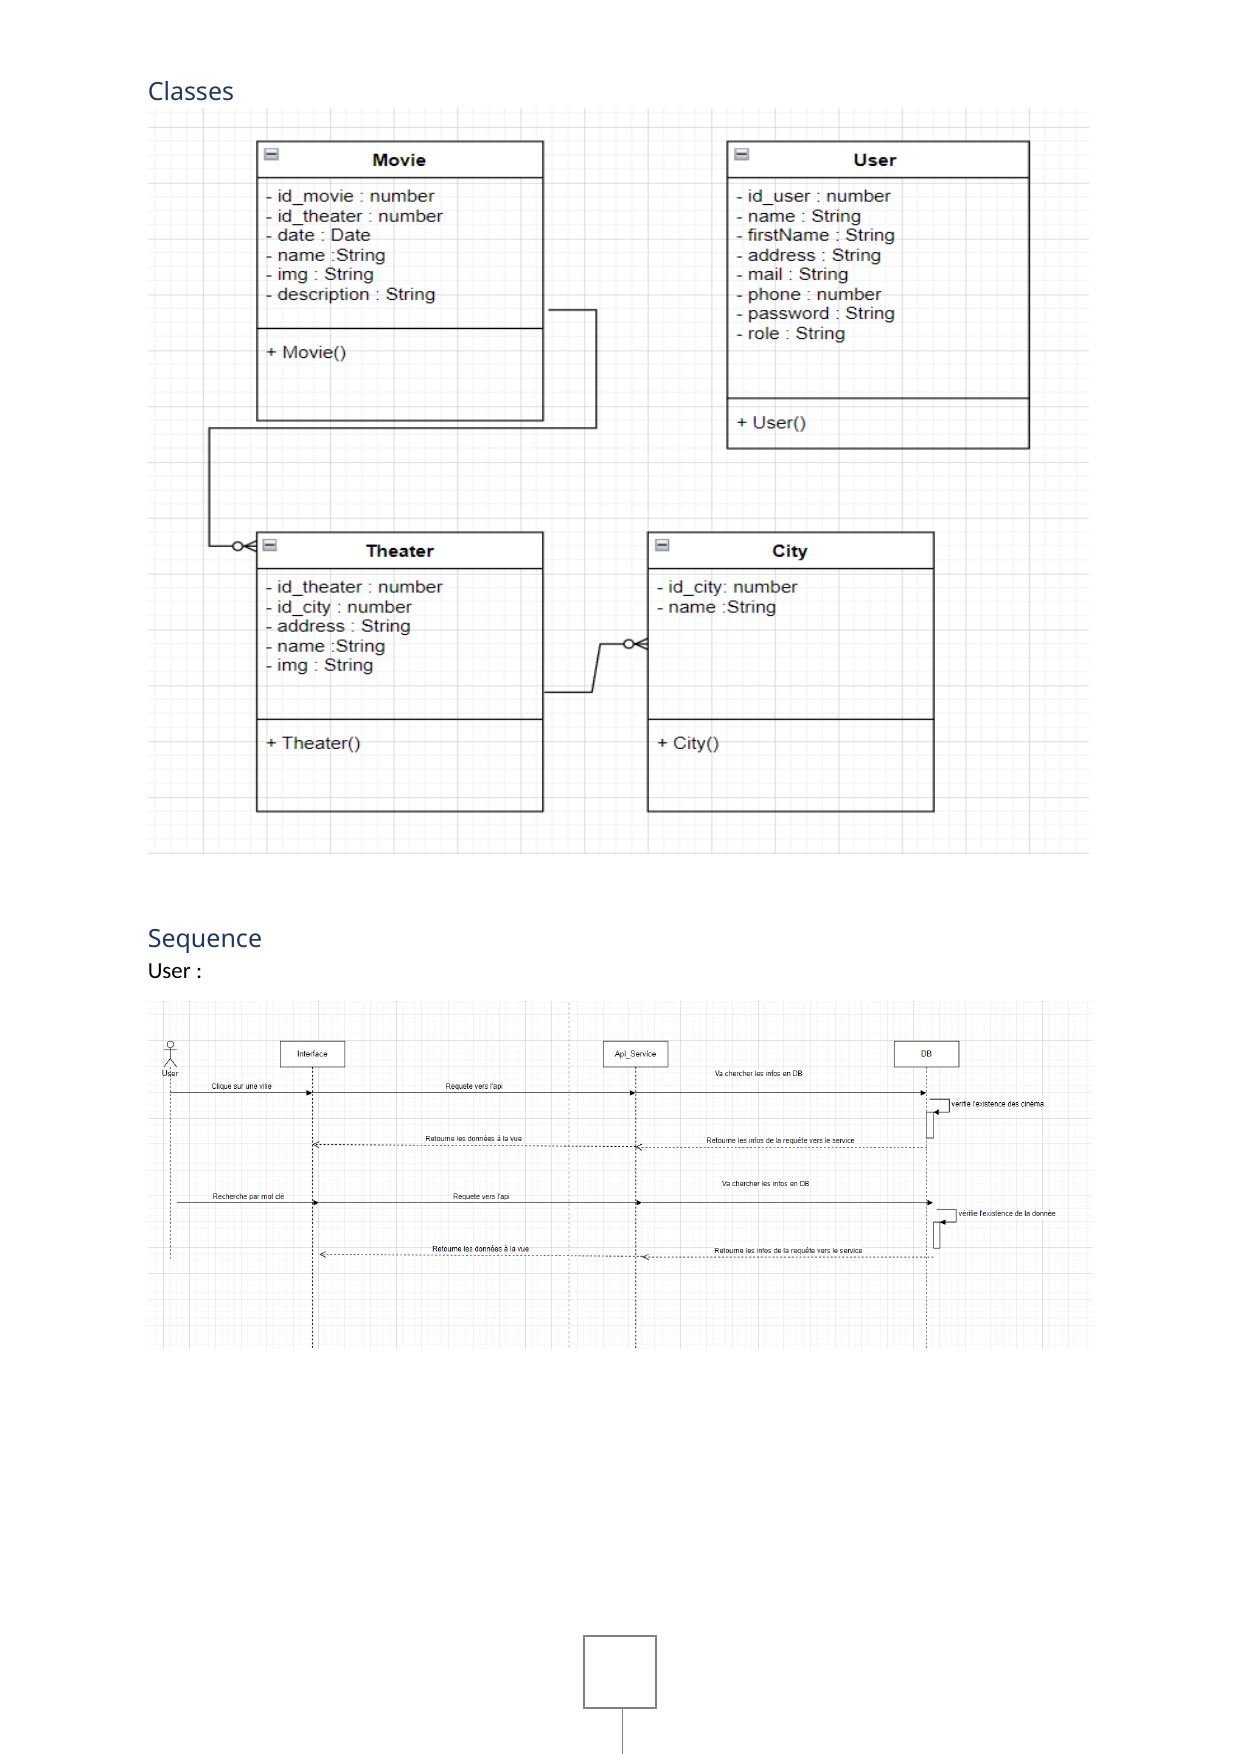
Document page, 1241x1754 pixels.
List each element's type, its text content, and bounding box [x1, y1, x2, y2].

text User : [148, 956, 1093, 984]
subtitle Sequence [148, 921, 1093, 955]
subtitle Classes [148, 74, 1093, 108]
